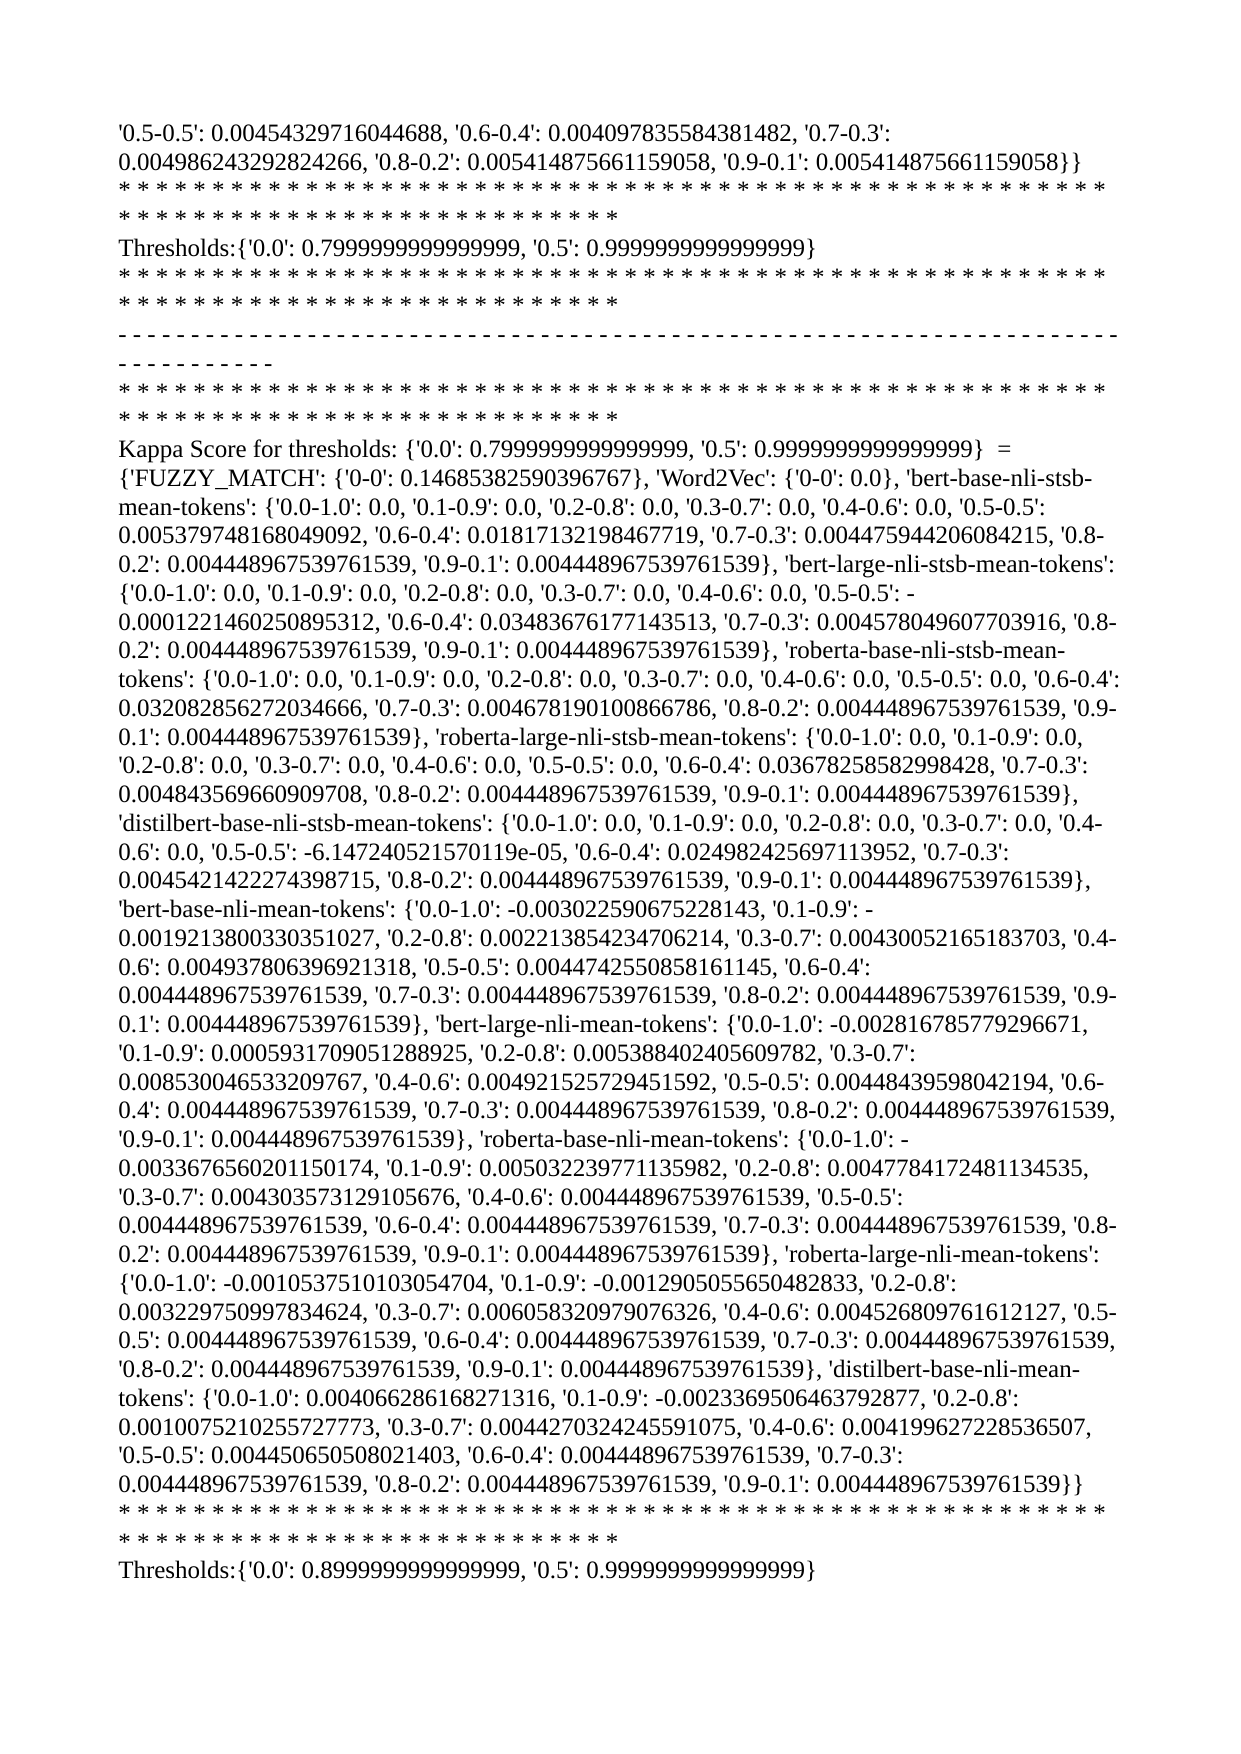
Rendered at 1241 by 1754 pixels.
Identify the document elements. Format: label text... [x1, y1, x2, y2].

text Thresholds:{'0.0': 0.7999999999999999, '0.5': 0.9999999999999999} [118, 233, 1122, 262]
text '0.5-0.5': 0.00454329716044688, '0.6-0.4': 0.004097835584381482, '0.7-0.3': 0.004986243292824266, '0.8-0.2': 0.005414875661159058, '0.9-0.1': 0.005414875661159058}} [118, 118, 1122, 176]
text * * * * * * * * * * * * * * * * * * * * * * * * * * * * * * * * * * * * * * * * * * * * * * * * * * * * * * * * * * * * * * * * * * * * * * * * * * * * * * * * [118, 377, 1122, 434]
text Kappa Score for thresholds: {'0.0': 0.7999999999999999, '0.5': 0.9999999999999999} = {'FUZZY_MATCH': {'0-0': 0.14685382590396767}, 'Word2Vec': {'0-0': 0.0}, 'bert-base-nli-stsb-mean-tokens': {'0.0-1.0': 0.0, '0.1-0.9': 0.0, '0.2-0.8': 0.0, '0.3-0.7': 0.0, '0.4-0.6': 0.0, '0.5-0.5': 0.005379748168049092, '0.6-0.4': 0.01817132198467719, '0.7-0.3': 0.004475944206084215, '0.8-0.2': 0.004448967539761539, '0.9-0.1': 0.004448967539761539}, 'bert-large-nli-stsb-mean-tokens': {'0.0-1.0': 0.0, '0.1-0.9': 0.0, '0.2-0.8': 0.0, '0.3-0.7': 0.0, '0.4-0.6': 0.0, '0.5-0.5': -0.0001221460250895312, '0.6-0.4': 0.03483676177143513, '0.7-0.3': 0.004578049607703916, '0.8-0.2': 0.004448967539761539, '0.9-0.1': 0.004448967539761539}, 'roberta-base-nli-stsb-mean-tokens': {'0.0-1.0': 0.0, '0.1-0.9': 0.0, '0.2-0.8': 0.0, '0.3-0.7': 0.0, '0.4-0.6': 0.0, '0.5-0.5': 0.0, '0.6-0.4': 0.032082856272034666, '0.7-0.3': 0.004678190100866786, '0.8-0.2': 0.004448967539761539, '0.9-0.1': 0.004448967539761539}, 'roberta-large-nli-stsb-mean-tokens': {'0.0-1.0': 0.0, '0.1-0.9': 0.0, '0.2-0.8': 0.0, '0.3-0.7': 0.0, '0.4-0.6': 0.0, '0.5-0.5': 0.0, '0.6-0.4': 0.03678258582998428, '0.7-0.3': 0.004843569660909708, '0.8-0.2': 0.004448967539761539, '0.9-0.1': 0.004448967539761539}, 'distilbert-base-nli-stsb-mean-tokens': {'0.0-1.0': 0.0, '0.1-0.9': 0.0, '0.2-0.8': 0.0, '0.3-0.7': 0.0, '0.4-0.6': 0.0, '0.5-0.5': -6.147240521570119e-05, '0.6-0.4': 0.024982425697113952, '0.7-0.3': 0.0045421422274398715, '0.8-0.2': 0.004448967539761539, '0.9-0.1': 0.004448967539761539}, 'bert-base-nli-mean-tokens': {'0.0-1.0': -0.003022590675228143, '0.1-0.9': -0.0019213800330351027, '0.2-0.8': 0.002213854234706214, '0.3-0.7': 0.00430052165183703, '0.4-0.6': 0.004937806396921318, '0.5-0.5': 0.0044742550858161145, '0.6-0.4': 0.004448967539761539, '0.7-0.3': 0.004448967539761539, '0.8-0.2': 0.004448967539761539, '0.9-0.1': 0.004448967539761539}, 'bert-large-nli-mean-tokens': {'0.0-1.0': -0.002816785779296671, '0.1-0.9': 0.0005931709051288925, '0.2-0.8': 0.005388402405609782, '0.3-0.7': 0.008530046533209767, '0.4-0.6': 0.004921525729451592, '0.5-0.5': 0.00448439598042194, '0.6-0.4': 0.004448967539761539, '0.7-0.3': 0.004448967539761539, '0.8-0.2': 0.004448967539761539, '0.9-0.1': 0.004448967539761539}, 'roberta-base-nli-mean-tokens': {'0.0-1.0': -0.0033676560201150174, '0.1-0.9': 0.005032239771135982, '0.2-0.8': 0.0047784172481134535, '0.3-0.7': 0.004303573129105676, '0.4-0.6': 0.004448967539761539, '0.5-0.5': 0.004448967539761539, '0.6-0.4': 0.004448967539761539, '0.7-0.3': 0.004448967539761539, '0.8-0.2': 0.004448967539761539, '0.9-0.1': 0.004448967539761539}, 'roberta-large-nli-mean-tokens': {'0.0-1.0': -0.0010537510103054704, '0.1-0.9': -0.0012905055650482833, '0.2-0.8': 0.003229750997834624, '0.3-0.7': 0.006058320979076326, '0.4-0.6': 0.004526809761612127, '0.5-0.5': 0.004448967539761539, '0.6-0.4': 0.004448967539761539, '0.7-0.3': 0.004448967539761539, '0.8-0.2': 0.004448967539761539, '0.9-0.1': 0.004448967539761539}, 'distilbert-base-nli-mean-tokens': {'0.0-1.0': 0.004066286168271316, '0.1-0.9': -0.0023369506463792877, '0.2-0.8': 0.0010075210255727773, '0.3-0.7': 0.0044270324245591075, '0.4-0.6': 0.004199627228536507, '0.5-0.5': 0.004450650508021403, '0.6-0.4': 0.004448967539761539, '0.7-0.3': 0.004448967539761539, '0.8-0.2': 0.004448967539761539, '0.9-0.1': 0.004448967539761539}} [118, 434, 1122, 1498]
text * * * * * * * * * * * * * * * * * * * * * * * * * * * * * * * * * * * * * * * * * * * * * * * * * * * * * * * * * * * * * * * * * * * * * * * * * * * * * * * * [118, 1498, 1122, 1556]
text * * * * * * * * * * * * * * * * * * * * * * * * * * * * * * * * * * * * * * * * * * * * * * * * * * * * * * * * * * * * * * * * * * * * * * * * * * * * * * * * [118, 176, 1122, 233]
text Thresholds:{'0.0': 0.8999999999999999, '0.5': 0.9999999999999999} [118, 1556, 1122, 1584]
text * * * * * * * * * * * * * * * * * * * * * * * * * * * * * * * * * * * * * * * * * * * * * * * * * * * * * * * * * * * * * * * * * * * * * * * * * * * * * * * * [118, 262, 1122, 319]
text - - - - - - - - - - - - - - - - - - - - - - - - - - - - - - - - - - - - - - - - - - - - - - - - - - - - - - - - - - - - - - - - - - - - - - - - - - - - - - - - [118, 319, 1122, 377]
